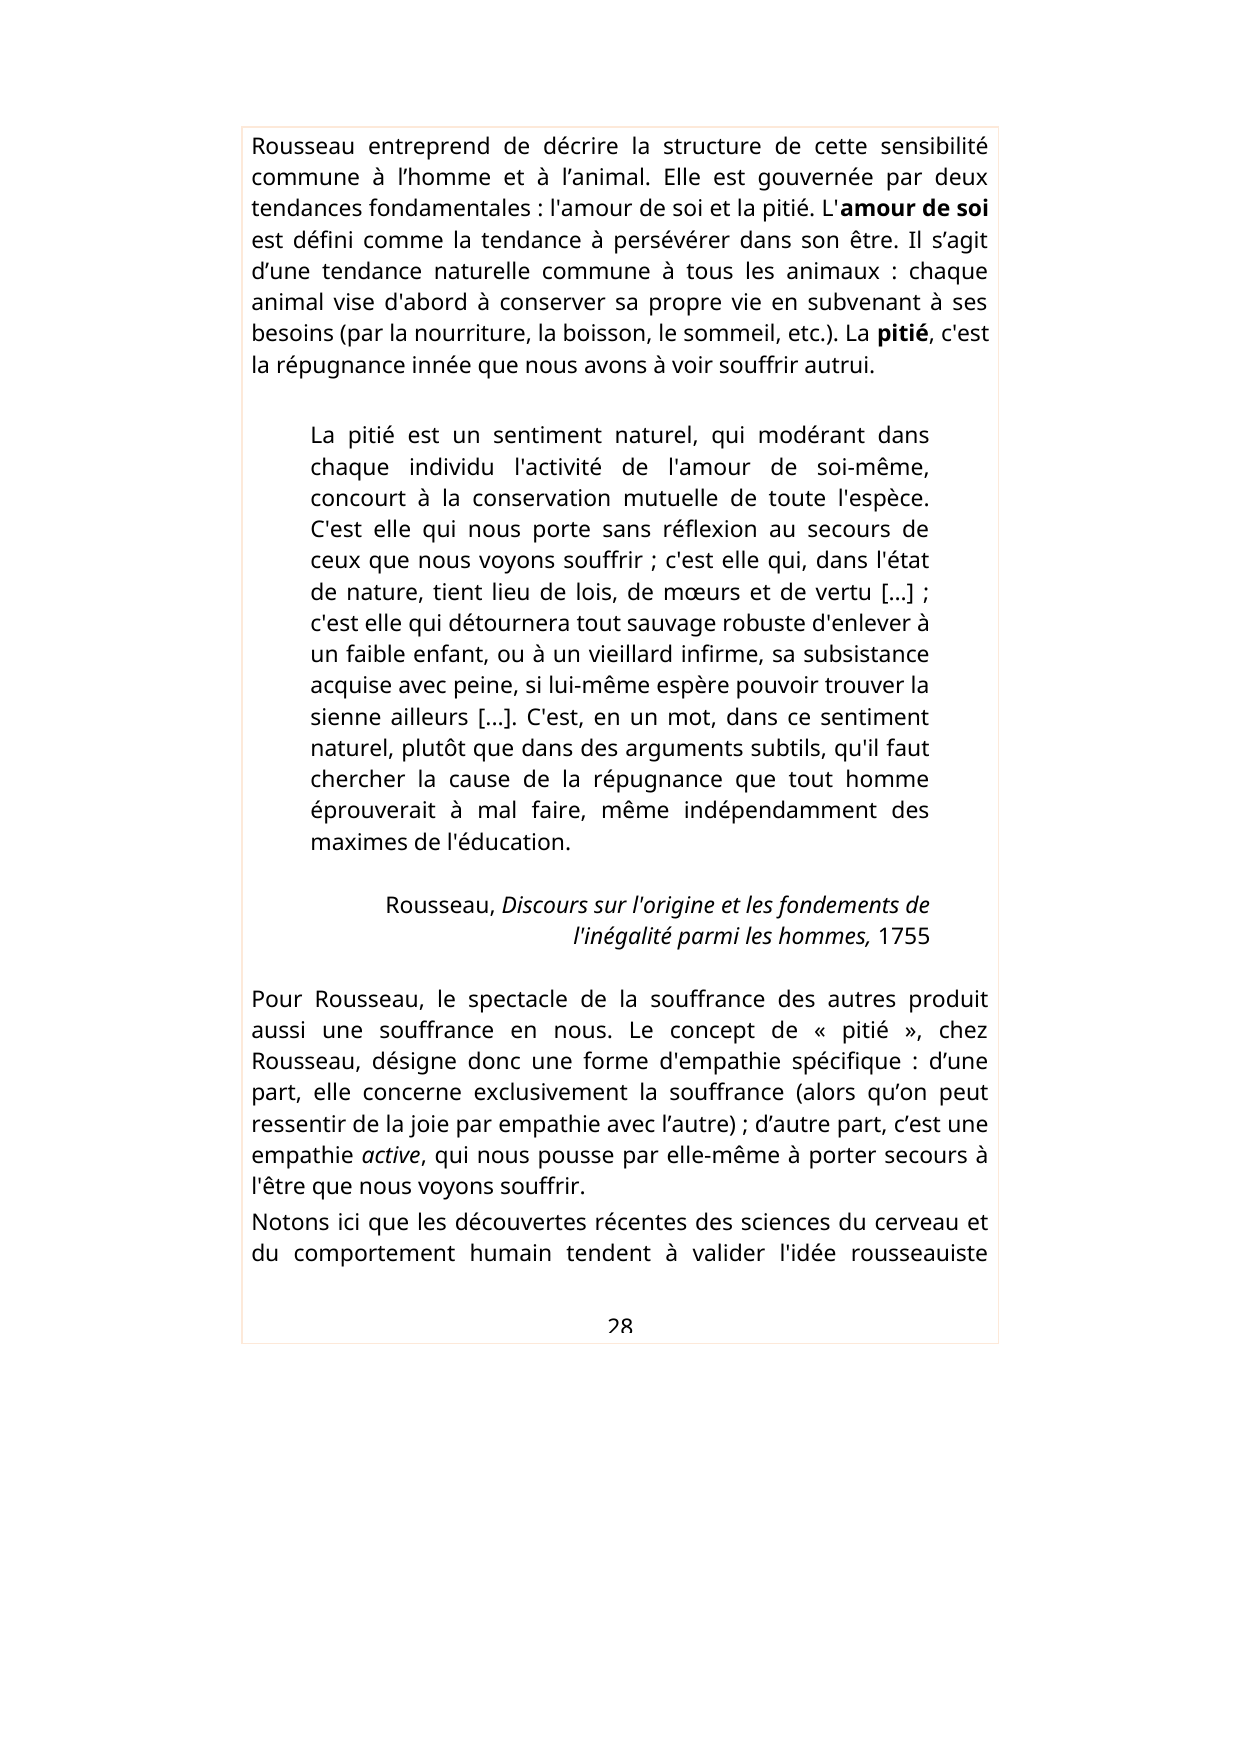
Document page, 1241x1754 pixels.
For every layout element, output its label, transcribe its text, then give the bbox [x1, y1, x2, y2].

text Pour Rousseau, le spectacle de la souffrance des autres produit aussi une souffrance en nous. Le concept de « pitié », chez Rousseau, désigne donc une forme d'empathie spécifique : d’une part, elle concerne exclusivement la souffrance (alors qu’on peut ressentir de la joie par empathie avec l’autre) ; d’autre part, c’est une empathie active, qui nous pousse par elle-même à porter secours à l'être que nous voyons souffrir. [251, 983, 989, 1201]
text Rousseau entreprend de décrire la structure de cette sensibilité commune à l’homme et à l’animal. Elle est gouvernée par deux tendances fondamentales : l'amour de soi et la pitié. L'amour de soi est défini comme la tendance à persévérer dans son être. Il s’agit d’une tendance naturelle commune à tous les animaux : chaque animal vise d'abord à conserver sa propre vie en subvenant à ses besoins (par la nourriture, la boisson, le sommeil, etc.). La pitié, c'est la répugnance innée que nous avons à voir souffrir autrui. [251, 130, 989, 380]
text Notons ici que les découvertes récentes des sciences du cerveau et du comportement humain tendent à valider l'idée rousseauiste [251, 1206, 989, 1268]
text Rousseau, Discours sur l'origine et les fondements de l'inégalité parmi les hommes, 1755 [310, 888, 930, 951]
text La pitié est un sentiment naturel, qui modérant dans chaque individu l'activité de l'amour de soi-même, concourt à la conservation mutuelle de toute l'espèce. C'est elle qui nous porte sans réflexion au secours de ceux que nous voyons souffrir ; c'est elle qui, dans l'état de nature, tient lieu de lois, de mœurs et de vertu […] ; c'est elle qui détournera tout sauvage robuste d'enlever à un faible enfant, ou à un vieillard infirme, sa subsistance acquise avec peine, si lui-même espère pouvoir trouver la sienne ailleurs [...]. C'est, en un mot, dans ce sentiment naturel, plutôt que dans des arguments subtils, qu'il faut chercher la cause de la répugnance que tout homme éprouverait à mal faire, même indépendamment des maximes de l'éducation. [310, 419, 930, 857]
